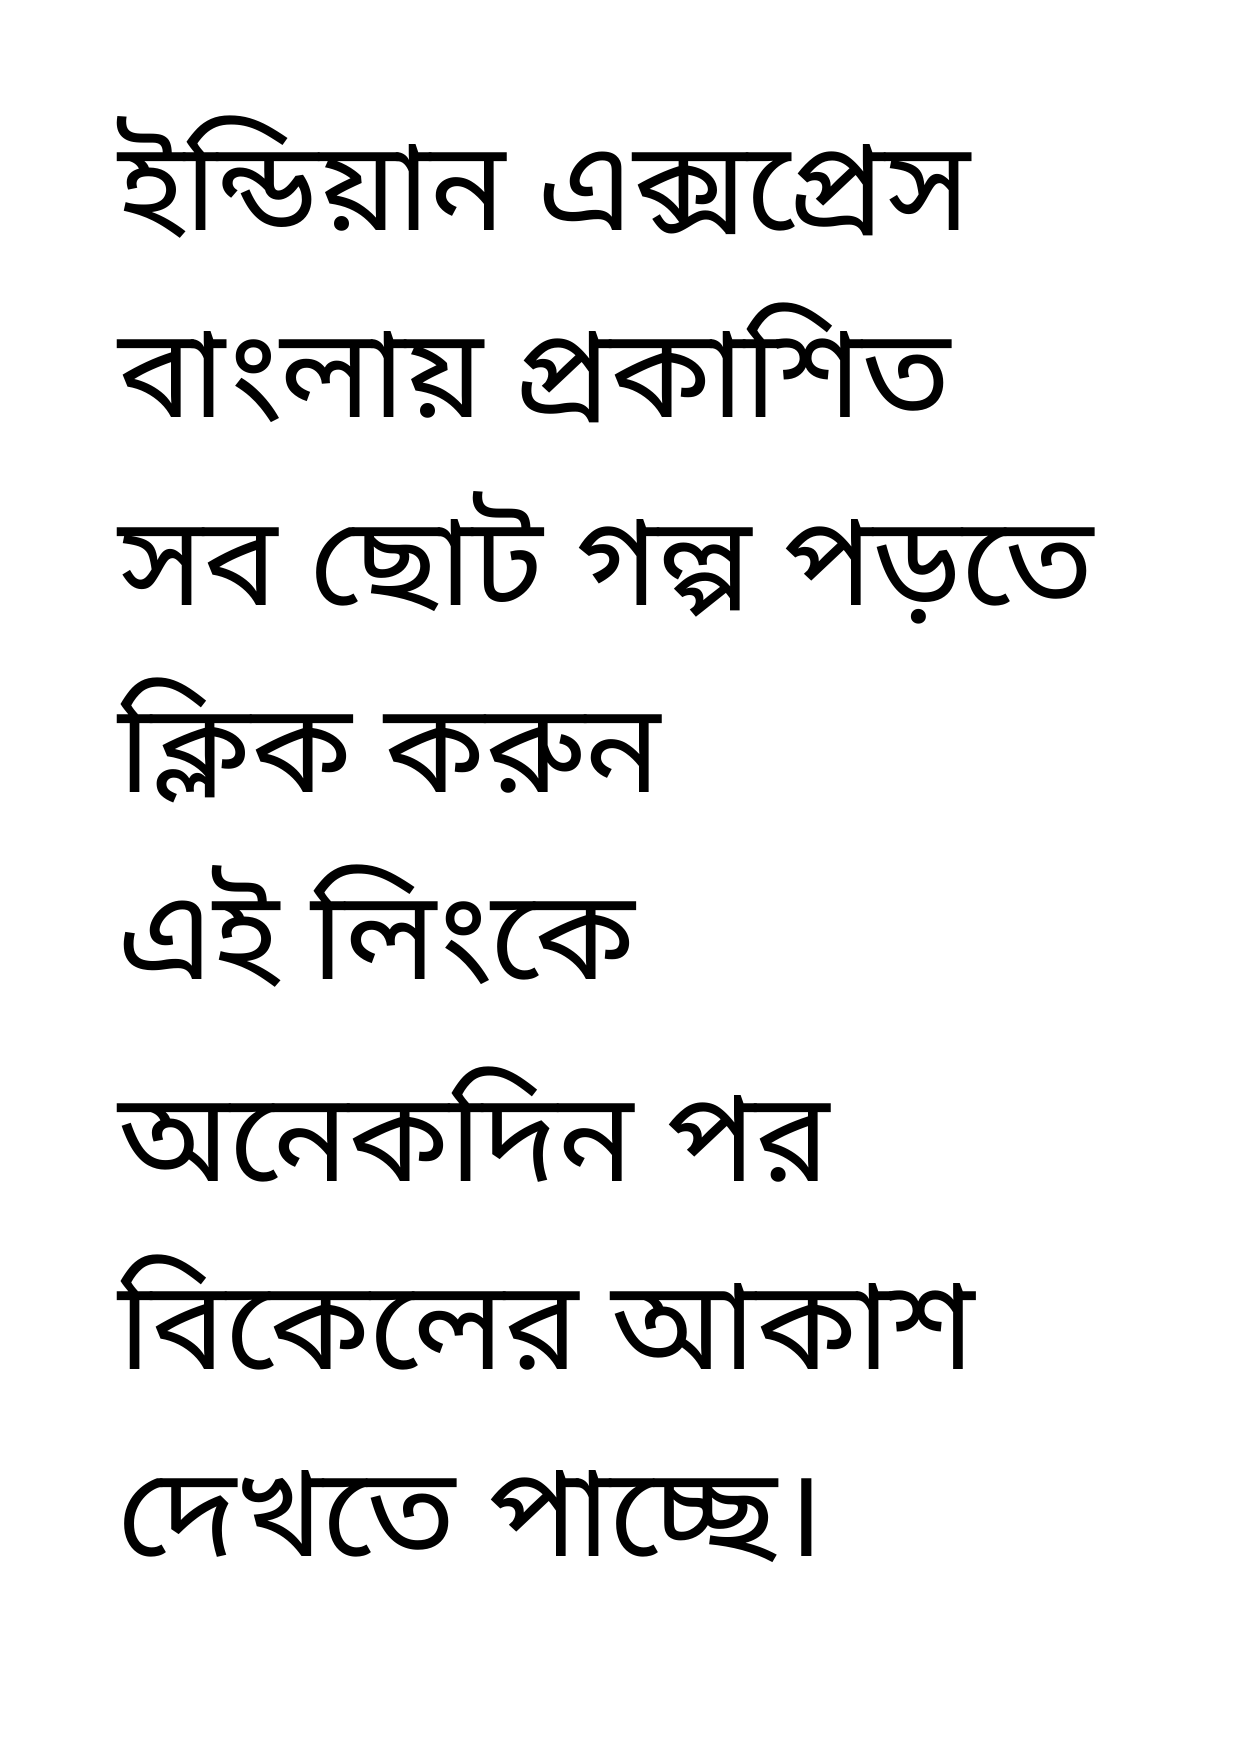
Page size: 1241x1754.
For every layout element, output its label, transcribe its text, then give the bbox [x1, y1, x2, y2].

text অনেকদিন পর বিকেলের আকাশ দেখতে পাচ্ছে। [118, 1070, 1122, 1607]
text ইন্ডিয়ান এক্সপ্রেস বাংলায় প্রকাশিত সব ছোট গল্প পড়তে ক্লিক করুন এই লিংকে [118, 118, 1122, 1031]
